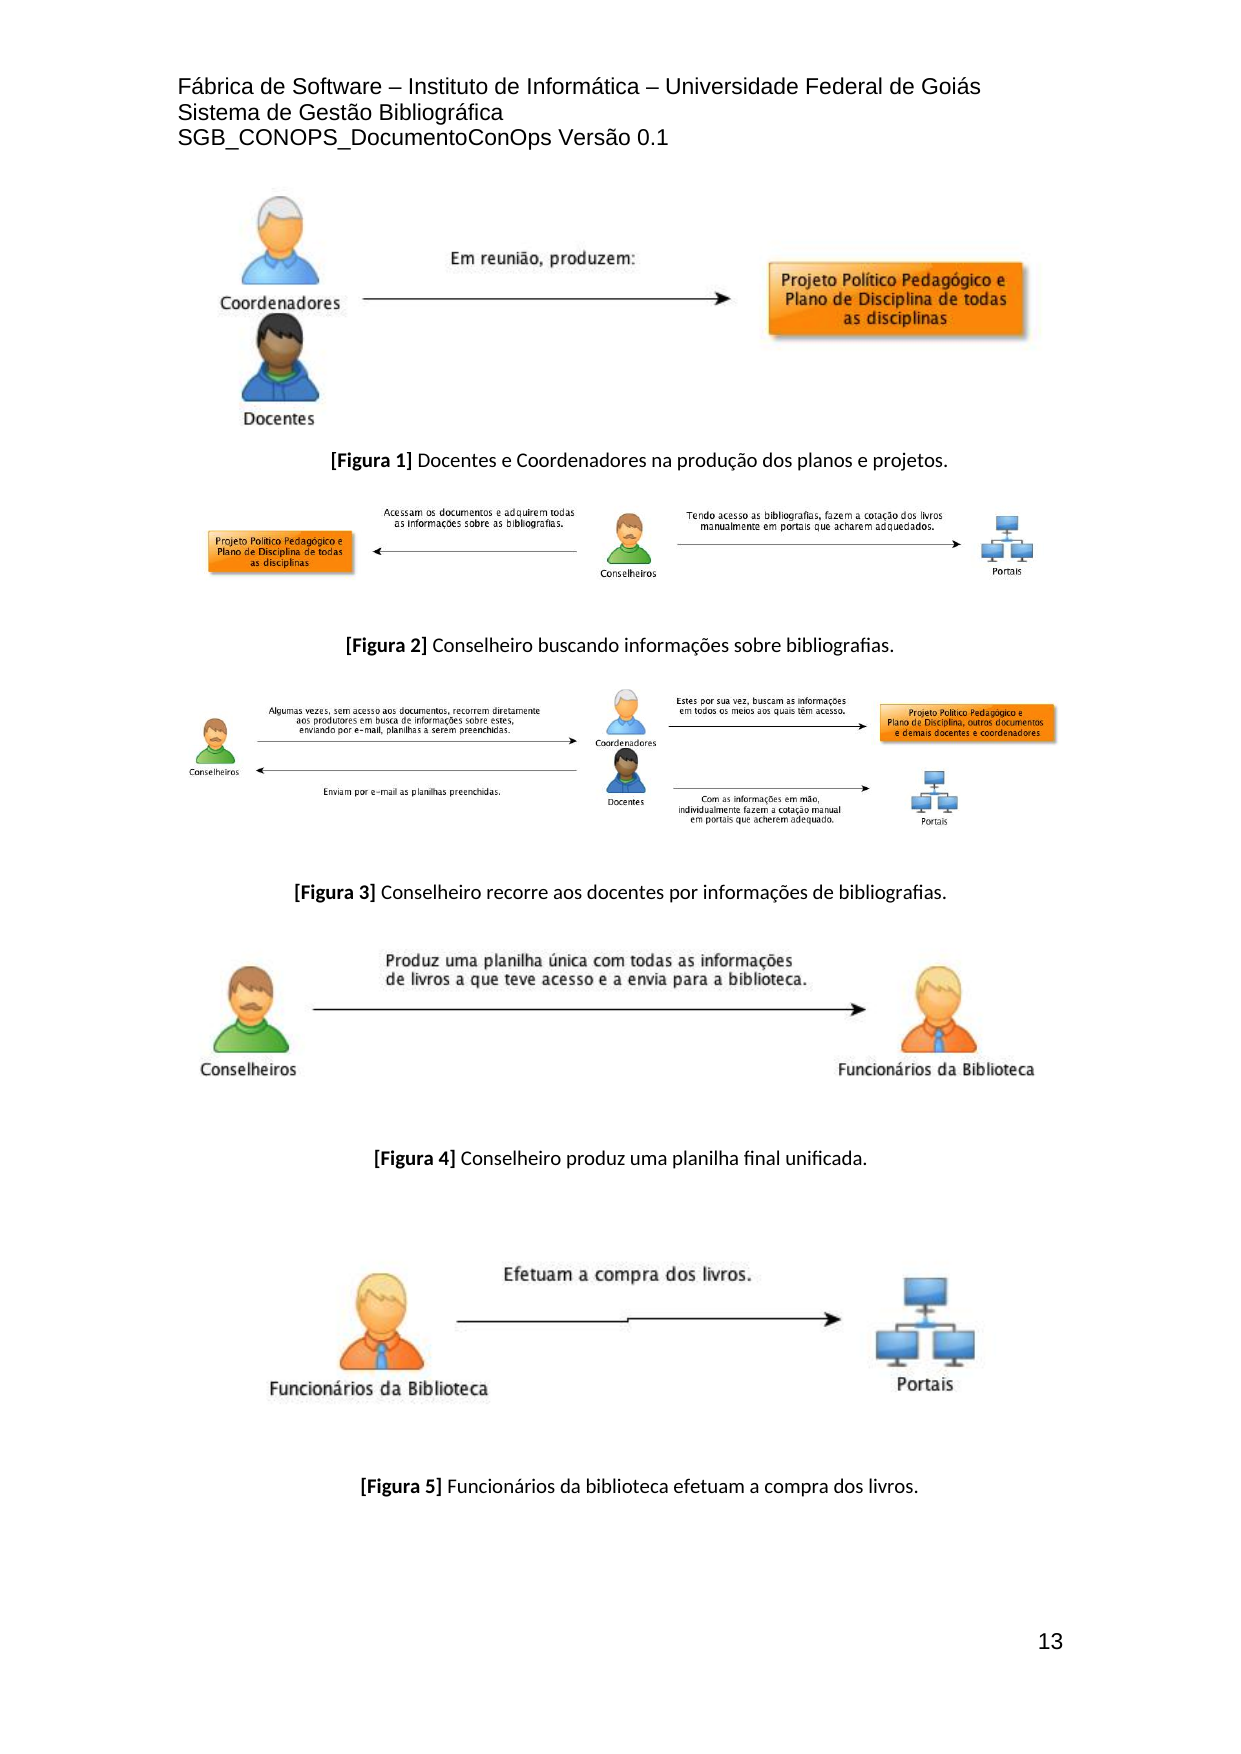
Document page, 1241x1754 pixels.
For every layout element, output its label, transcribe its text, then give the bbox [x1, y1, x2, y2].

text [Figura 2] Conselheiro buscando informações sobre bibliografias. [177, 637, 1063, 658]
picture [196, 177, 1044, 452]
picture [178, 928, 1063, 1102]
text [Figura 3] Conselheiro recorre aos docentes por informações de bibliografias. [179, 884, 1063, 904]
picture [177, 678, 1063, 838]
text [Figura 1] Docentes e Coordenadores na produção dos planos e projetos. [216, 177, 1063, 472]
text [Figura 5] Funcionários da biblioteca efetuam a compra dos livros. [216, 1478, 1063, 1498]
picture [243, 1238, 997, 1425]
text [Figura 4] Conselheiro produz uma planilha final unificada. [179, 1149, 1063, 1170]
picture [196, 493, 1044, 592]
